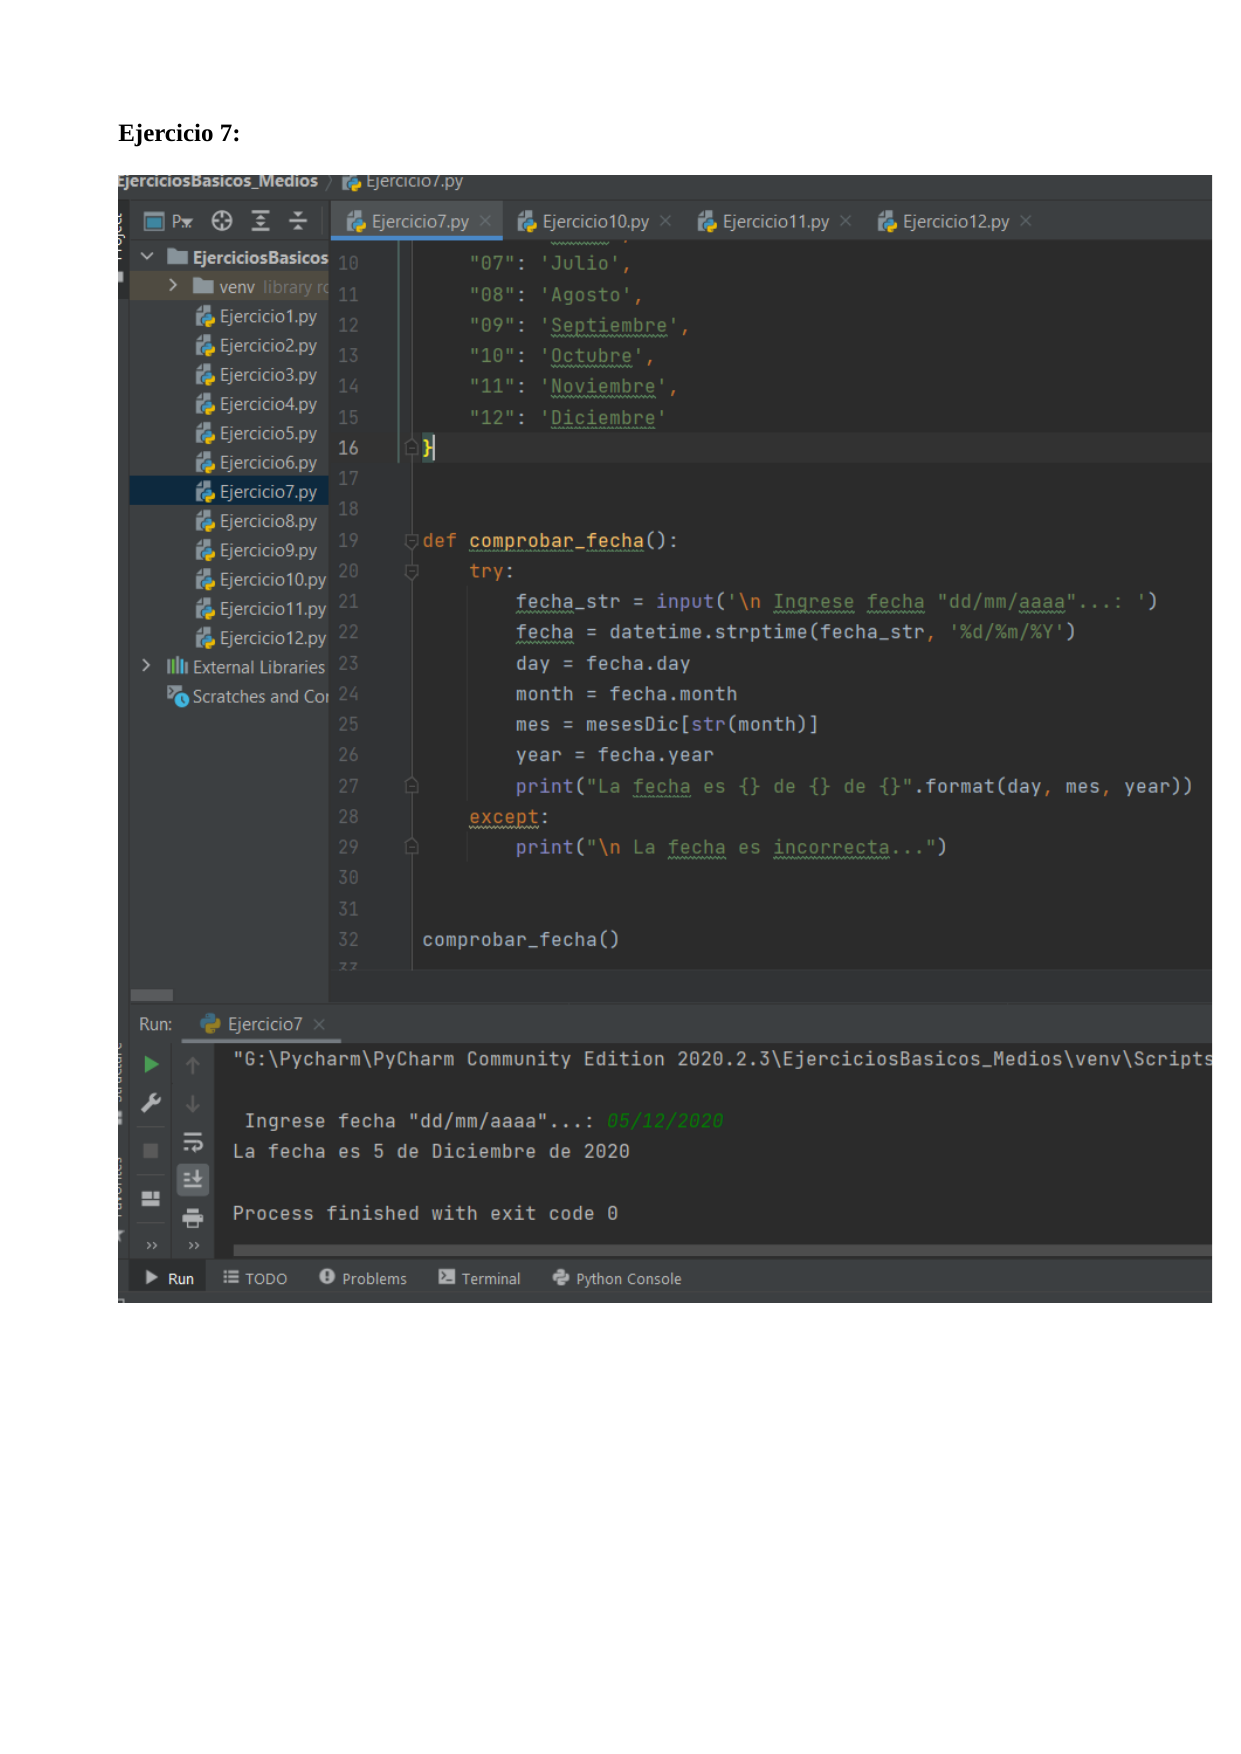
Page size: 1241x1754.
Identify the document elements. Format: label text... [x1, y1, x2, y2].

text Ejercicio 7: [118, 118, 1122, 147]
picture [118, 175, 1213, 1303]
